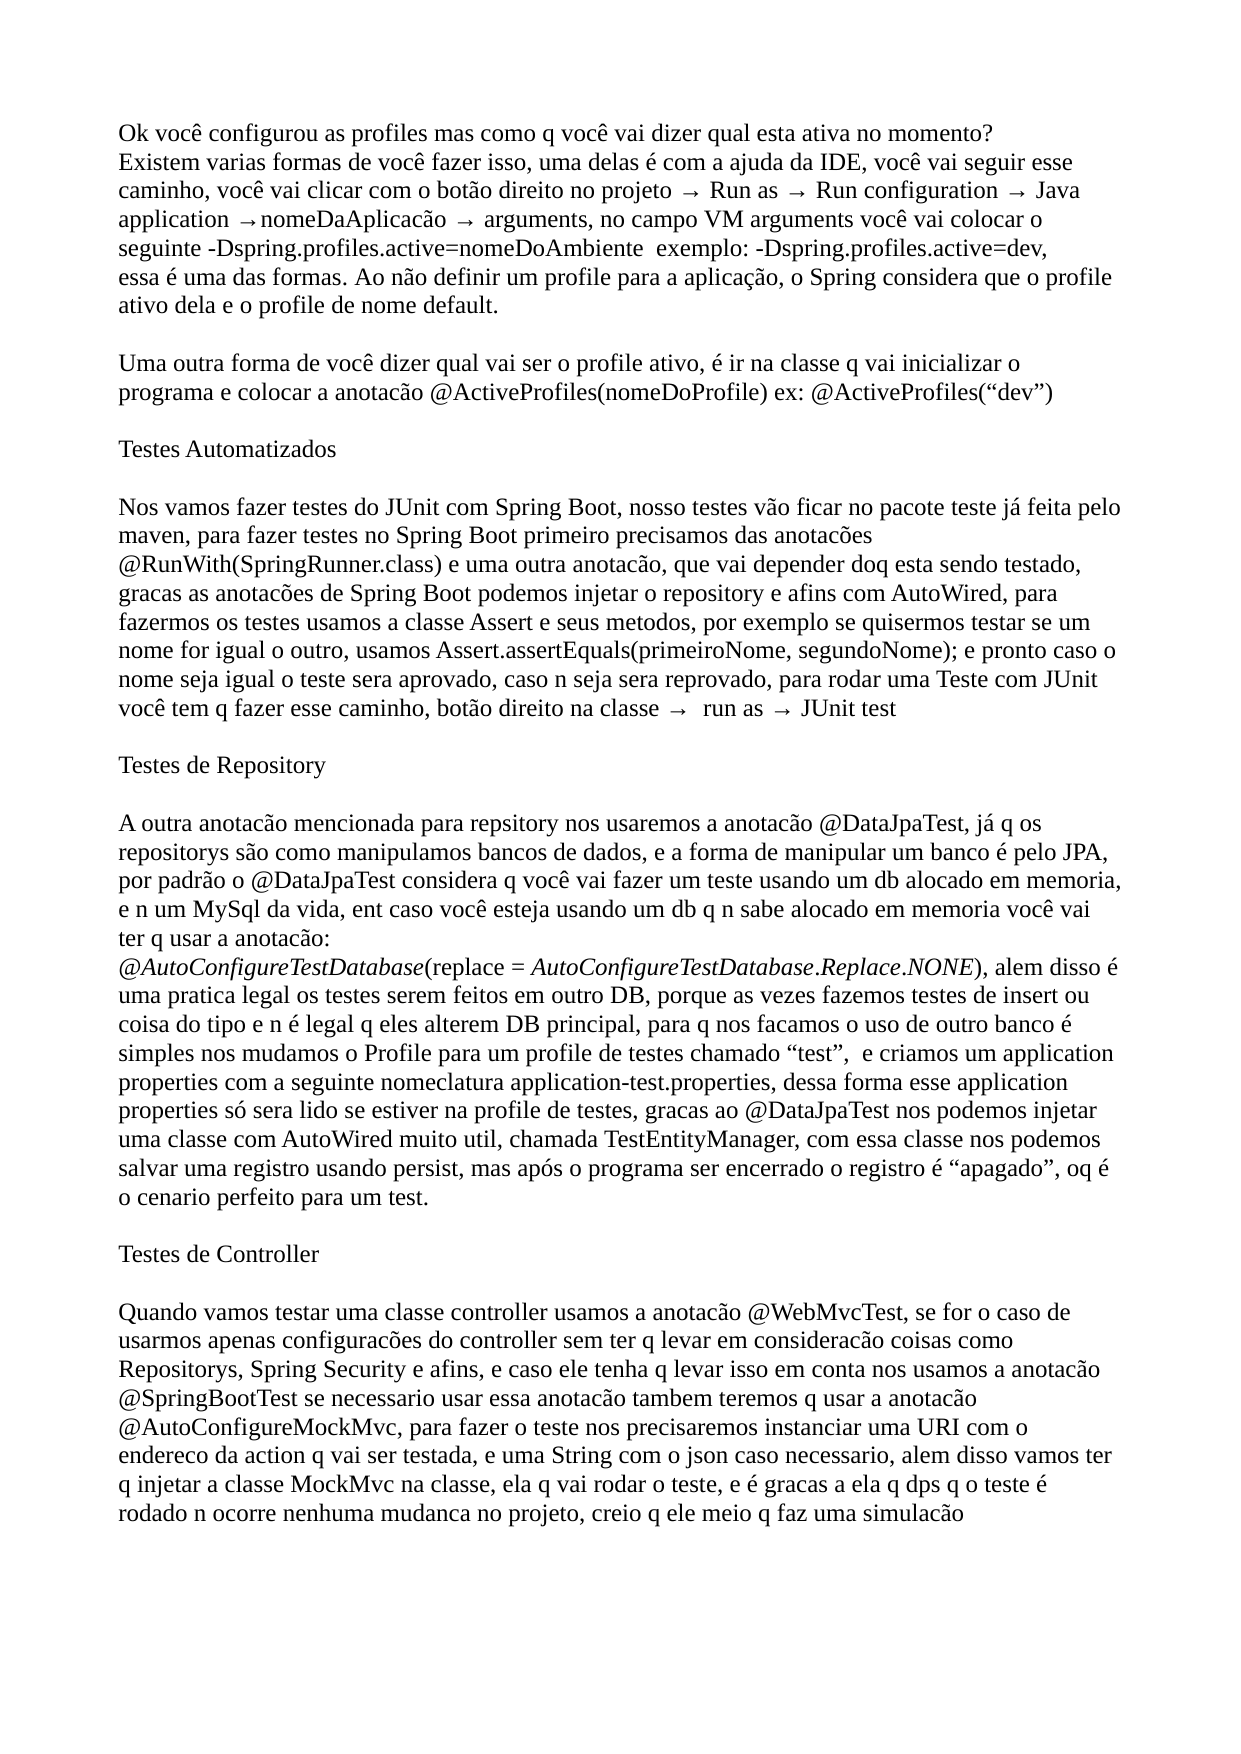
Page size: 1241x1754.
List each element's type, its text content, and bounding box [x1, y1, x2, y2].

text Uma outra forma de você dizer qual vai ser o profile ativo, é ir na classe q vai inicializar o programa e colocar a anotacão @ActiveProfiles(nomeDoProfile) ex: @ActiveProfiles(“dev”) [118, 348, 1122, 406]
text Testes de Controller [118, 1239, 1122, 1268]
text Testes de Repository [118, 751, 1122, 779]
text @AutoConfigureTestDatabase(replace = AutoConfigureTestDatabase.Replace.NONE), alem disso é uma pratica legal os testes serem feitos em outro DB, porque as vezes fazemos testes de insert ou coisa do tipo e n é legal q eles alterem DB principal, para q nos facamos o uso de outro banco é simples nos mudamos o Profile para um profile de testes chamado “test”, e criamos um application properties com a seguinte nomeclatura application-test.properties, dessa forma esse application properties só sera lido se estiver na profile de testes, gracas ao @DataJpaTest nos podemos injetar uma classe com AutoWired muito util, chamada TestEntityManager, com essa classe nos podemos salvar uma registro usando persist, mas após o programa ser encerrado o registro é “apagado”, oq é o cenario perfeito para um test. [118, 952, 1122, 1211]
text Existem varias formas de você fazer isso, uma delas é com a ajuda da IDE, você vai seguir esse caminho, você vai clicar com o botão direito no projeto → Run as → Run configuration → Java [118, 147, 1122, 204]
text Ok você configurou as profiles mas como q você vai dizer qual esta ativa no momento? [118, 118, 1122, 147]
text Nos vamos fazer testes do JUnit com Spring Boot, nosso testes vão ficar no pacote teste já feita pelo maven, para fazer testes no Spring Boot primeiro precisamos das anotacões @RunWith(SpringRunner.class) e uma outra anotacão, que vai depender doq esta sendo testado, gracas as anotacões de Spring Boot podemos injetar o repository e afins com AutoWired, para fazermos os testes usamos a classe Assert e seus metodos, por exemplo se quisermos testar se um nome for igual o outro, usamos Assert.assertEquals(primeiroNome, segundoNome); e pronto caso o nome seja igual o teste sera aprovado, caso n seja sera reprovado, para rodar uma Teste com JUnit você tem q fazer esse caminho, botão direito na classe → run as → JUnit test [118, 492, 1122, 722]
text essa é uma das formas. Ao não definir um profile para a aplicação, o Spring considera que o profile ativo dela e o profile de nome default. [118, 262, 1122, 319]
text A outra anotacão mencionada para repsitory nos usaremos a anotacão @DataJpaTest, já q os repositorys são como manipulamos bancos de dados, e a forma de manipular um banco é pelo JPA, por padrão o @DataJpaTest considera q você vai fazer um teste usando um db alocado em memoria, e n um MySql da vida, ent caso você esteja usando um db q n sabe alocado em memoria você vai ter q usar a anotacão: [118, 808, 1122, 952]
text application →nomeDaAplicacão → arguments, no campo VM arguments você vai colocar o seguinte -Dspring.profiles.active=nomeDoAmbiente exemplo: -Dspring.profiles.active=dev, [118, 204, 1122, 262]
text Quando vamos testar uma classe controller usamos a anotacão @WebMvcTest, se for o caso de usarmos apenas configuracões do controller sem ter q levar em consideracão coisas como Repositorys, Spring Security e afins, e caso ele tenha q levar isso em conta nos usamos a anotacão @SpringBootTest se necessario usar essa anotacão tambem teremos q usar a anotacão @AutoConfigureMockMvc, para fazer o teste nos precisaremos instanciar uma URI com o endereco da action q vai ser testada, e uma String com o json caso necessario, alem disso vamos ter q injetar a classe MockMvc na classe, ela q vai rodar o teste, e é gracas a ela q dps q o teste é rodado n ocorre nenhuma mudanca no projeto, creio q ele meio q faz uma simulacão [118, 1297, 1122, 1527]
text Testes Automatizados [118, 434, 1122, 463]
